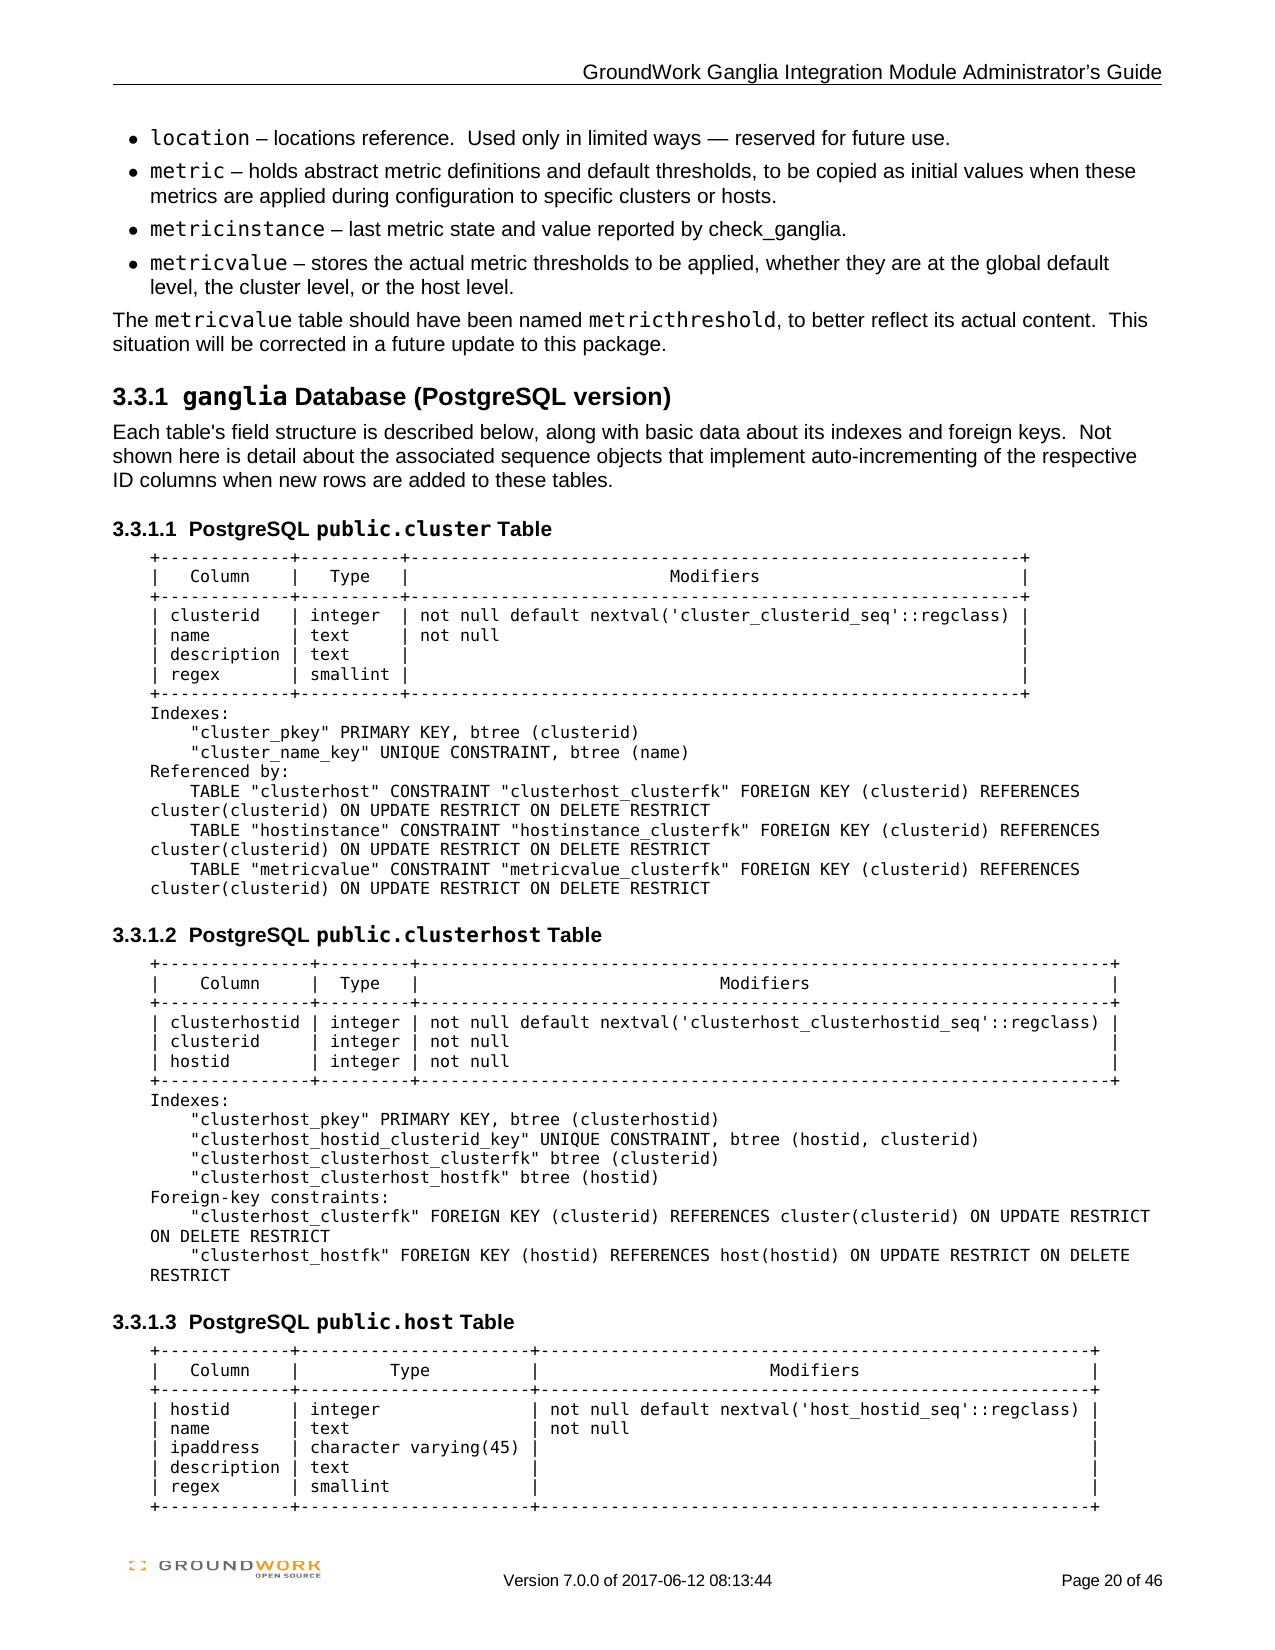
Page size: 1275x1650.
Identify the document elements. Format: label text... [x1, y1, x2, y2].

text Indexes: [150, 1091, 1162, 1110]
text | Column | Type | Modifiers | [150, 974, 1162, 993]
text Each table's field structure is described below, along with basic data about its indexes and foreign keys. Not shown here is detail about the associated sequence objects that implement auto-incrementing of the respective ID columns when new rows are added to these tables. [112, 420, 1162, 492]
picture [129, 1561, 321, 1578]
text +-------------+-----------------------+-------------------------------------------------------+ [150, 1380, 1162, 1399]
text "clusterhost_hostfk" FOREIGN KEY (hostid) REFERENCES host(hostid) ON UPDATE RESTRICT ON DELETE RESTRICT [150, 1246, 1162, 1285]
text +-------------+-----------------------+-------------------------------------------------------+ [150, 1497, 1162, 1516]
text | hostid | integer | not null default nextval('host_hostid_seq'::regclass) | [150, 1399, 1162, 1419]
list metricvalue – stores the actual metric thresholds to be applied, whether they are at the global default level, the cluster level, or the host level. [127, 250, 1162, 299]
text +---------------+---------+---------------------------------------------------------------------+ [150, 954, 1162, 974]
list metric – holds abstract metric definitions and default thresholds, to be copied as initial values when these metrics are applied during configuration to specific clusters or hosts. [127, 159, 1162, 208]
text The metricvalue table should have been named metricthreshold, to better reflect its actual content. This situation will be corrected in a future update to this package. [112, 308, 1162, 356]
subtitle PostgreSQL public.cluster Table [112, 517, 1162, 542]
text +---------------+---------+---------------------------------------------------------------------+ [150, 1071, 1162, 1091]
text "clusterhost_pkey" PRIMARY KEY, btree (clusterhostid) [150, 1110, 1162, 1129]
text | description | text | | [150, 1458, 1162, 1477]
text TABLE "clusterhost" CONSTRAINT "clusterhost_clusterfk" FOREIGN KEY (clusterid) REFERENCES cluster(clusterid) ON UPDATE RESTRICT ON DELETE RESTRICT [150, 782, 1162, 821]
text | clusterid | integer | not null | [150, 1032, 1162, 1052]
text | regex | smallint | | [150, 1477, 1162, 1497]
text | clusterhostid | integer | not null default nextval('clusterhost_clusterhostid_seq'::regclass) | [150, 1013, 1162, 1032]
text | hostid | integer | not null | [150, 1052, 1162, 1071]
list location – locations reference. Used only in limited ways — reserved for future use. [127, 126, 1162, 151]
subtitle PostgreSQL public.host Table [112, 1310, 1162, 1335]
text "clusterhost_hostid_clusterid_key" UNIQUE CONSTRAINT, btree (hostid, clusterid) [150, 1129, 1162, 1149]
text | regex | smallint | | [150, 665, 1162, 684]
subtitle PostgreSQL public.clusterhost Table [112, 923, 1162, 948]
text | ipaddress | character varying(45) | | [150, 1438, 1162, 1458]
text +-------------+----------+-------------------------------------------------------------+ [150, 548, 1162, 567]
text | Column | Type | Modifiers | [150, 567, 1162, 587]
text TABLE "hostinstance" CONSTRAINT "hostinstance_clusterfk" FOREIGN KEY (clusterid) REFERENCES cluster(clusterid) ON UPDATE RESTRICT ON DELETE RESTRICT [150, 821, 1162, 859]
text | description | text | | [150, 645, 1162, 665]
text Referenced by: [150, 762, 1162, 782]
text | clusterid | integer | not null default nextval('cluster_clusterid_seq'::regclass) | [150, 606, 1162, 626]
text +---------------+---------+---------------------------------------------------------------------+ [150, 993, 1162, 1013]
text "cluster_name_key" UNIQUE CONSTRAINT, btree (name) [150, 743, 1162, 762]
text +-------------+----------+-------------------------------------------------------------+ [150, 587, 1162, 606]
text | name | text | not null | [150, 626, 1162, 645]
text Foreign-key constraints: [150, 1188, 1162, 1207]
text | Column | Type | Modifiers | [150, 1361, 1162, 1380]
text "clusterhost_clusterhost_hostfk" btree (hostid) [150, 1168, 1162, 1188]
text Indexes: [150, 704, 1162, 723]
text +-------------+-----------------------+-------------------------------------------------------+ [150, 1341, 1162, 1361]
text TABLE "metricvalue" CONSTRAINT "metricvalue_clusterfk" FOREIGN KEY (clusterid) REFERENCES cluster(clusterid) ON UPDATE RESTRICT ON DELETE RESTRICT [150, 859, 1162, 898]
text | name | text | not null | [150, 1419, 1162, 1438]
subtitle ganglia Database (PostgreSQL version) [112, 381, 1162, 411]
text +-------------+----------+-------------------------------------------------------------+ [150, 684, 1162, 704]
text "clusterhost_clusterfk" FOREIGN KEY (clusterid) REFERENCES cluster(clusterid) ON UPDATE RESTRICT ON DELETE RESTRICT [150, 1207, 1162, 1246]
text "cluster_pkey" PRIMARY KEY, btree (clusterid) [150, 723, 1162, 743]
text "clusterhost_clusterhost_clusterfk" btree (clusterid) [150, 1149, 1162, 1168]
list metricinstance – last metric state and value reported by check_ganglia. [127, 217, 1162, 241]
